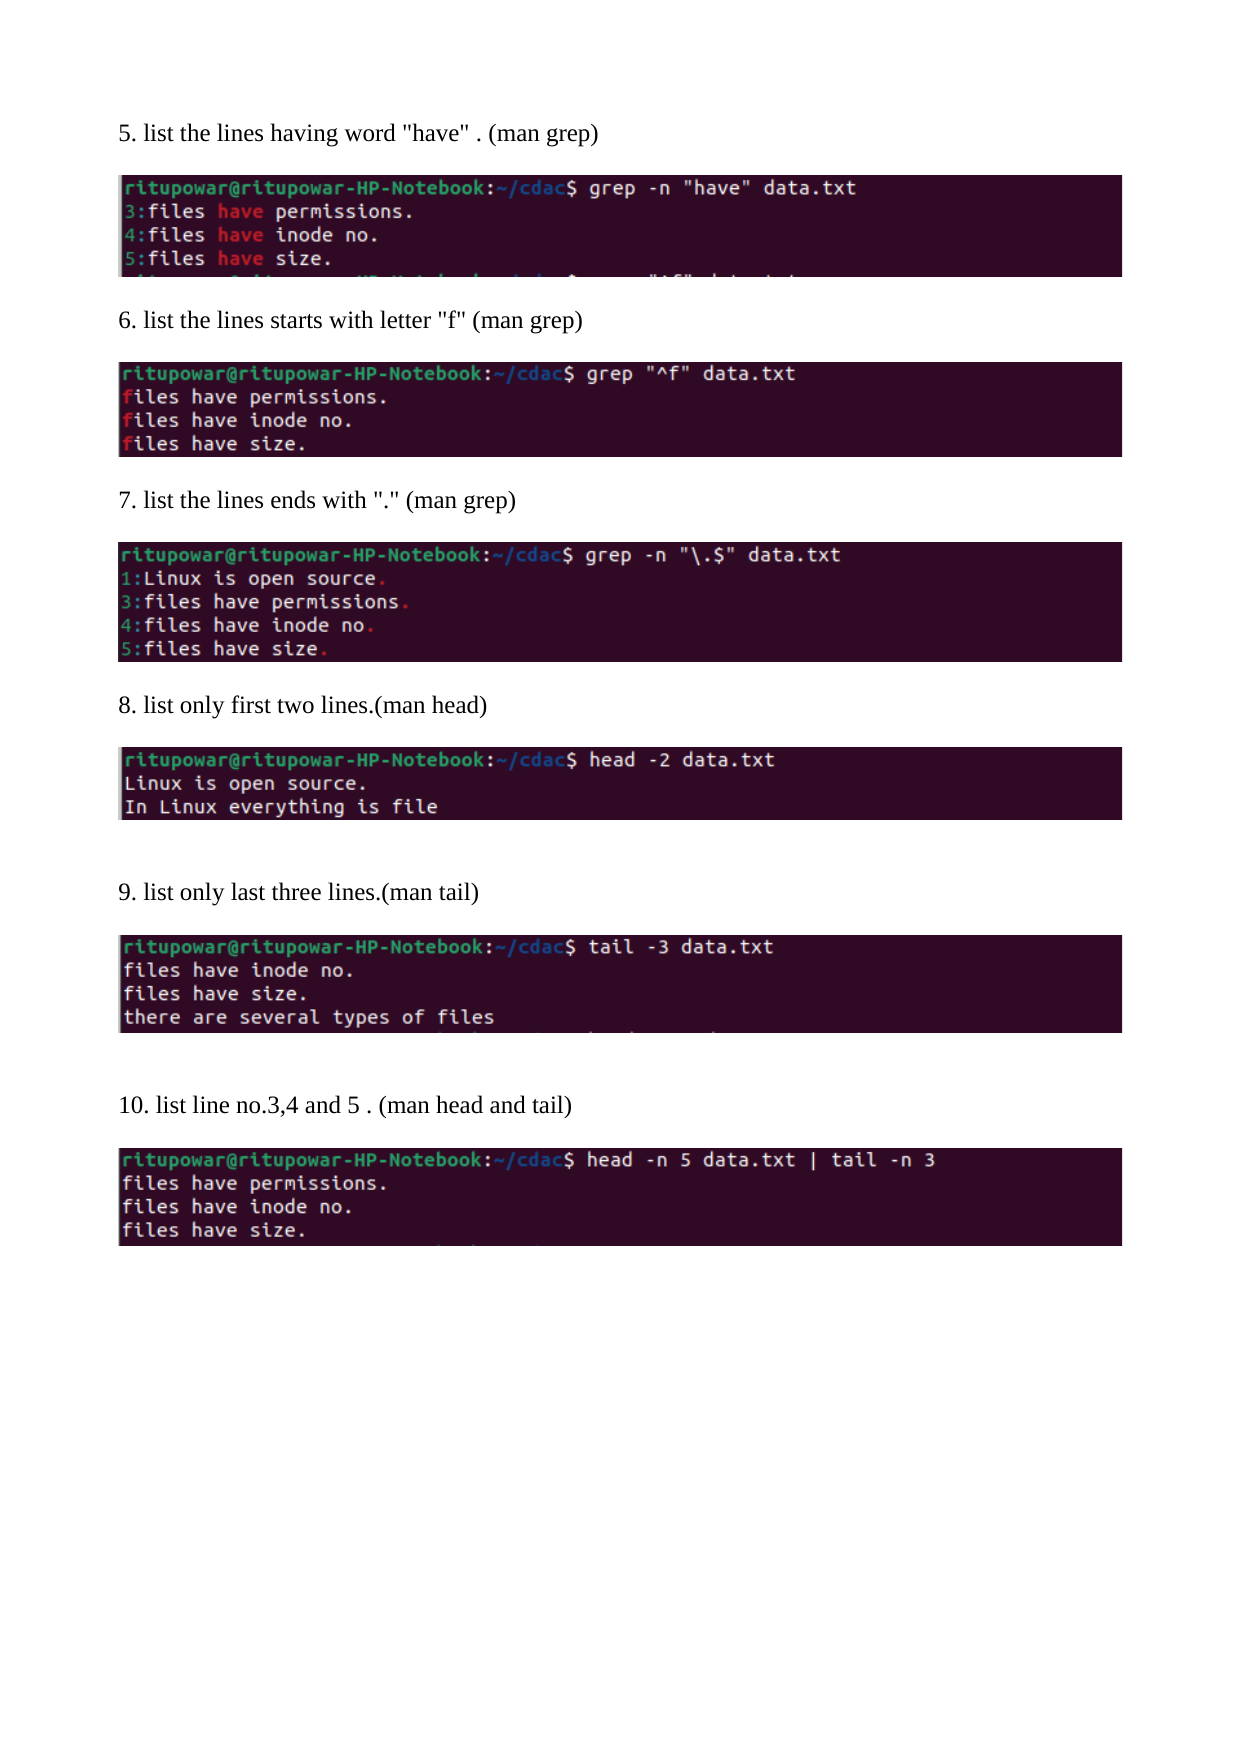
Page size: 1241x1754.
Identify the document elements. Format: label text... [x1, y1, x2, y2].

picture [118, 362, 1123, 457]
picture [118, 542, 1123, 662]
picture [118, 935, 1123, 1033]
picture [118, 1148, 1123, 1246]
text 8. list only first two lines.(man head) [118, 690, 1122, 719]
picture [118, 175, 1123, 277]
text 9. list only last three lines.(man tail) [118, 877, 1122, 906]
picture [118, 747, 1123, 820]
text 10. list line no.3,4 and 5 . (man head and tail) [118, 1091, 1122, 1119]
text 5. list the lines having word "have" . (man grep) [118, 118, 1122, 147]
text 6. list the lines starts with letter "f" (man grep) [118, 305, 1122, 334]
text 7. list the lines ends with "." (man grep) [118, 485, 1122, 514]
